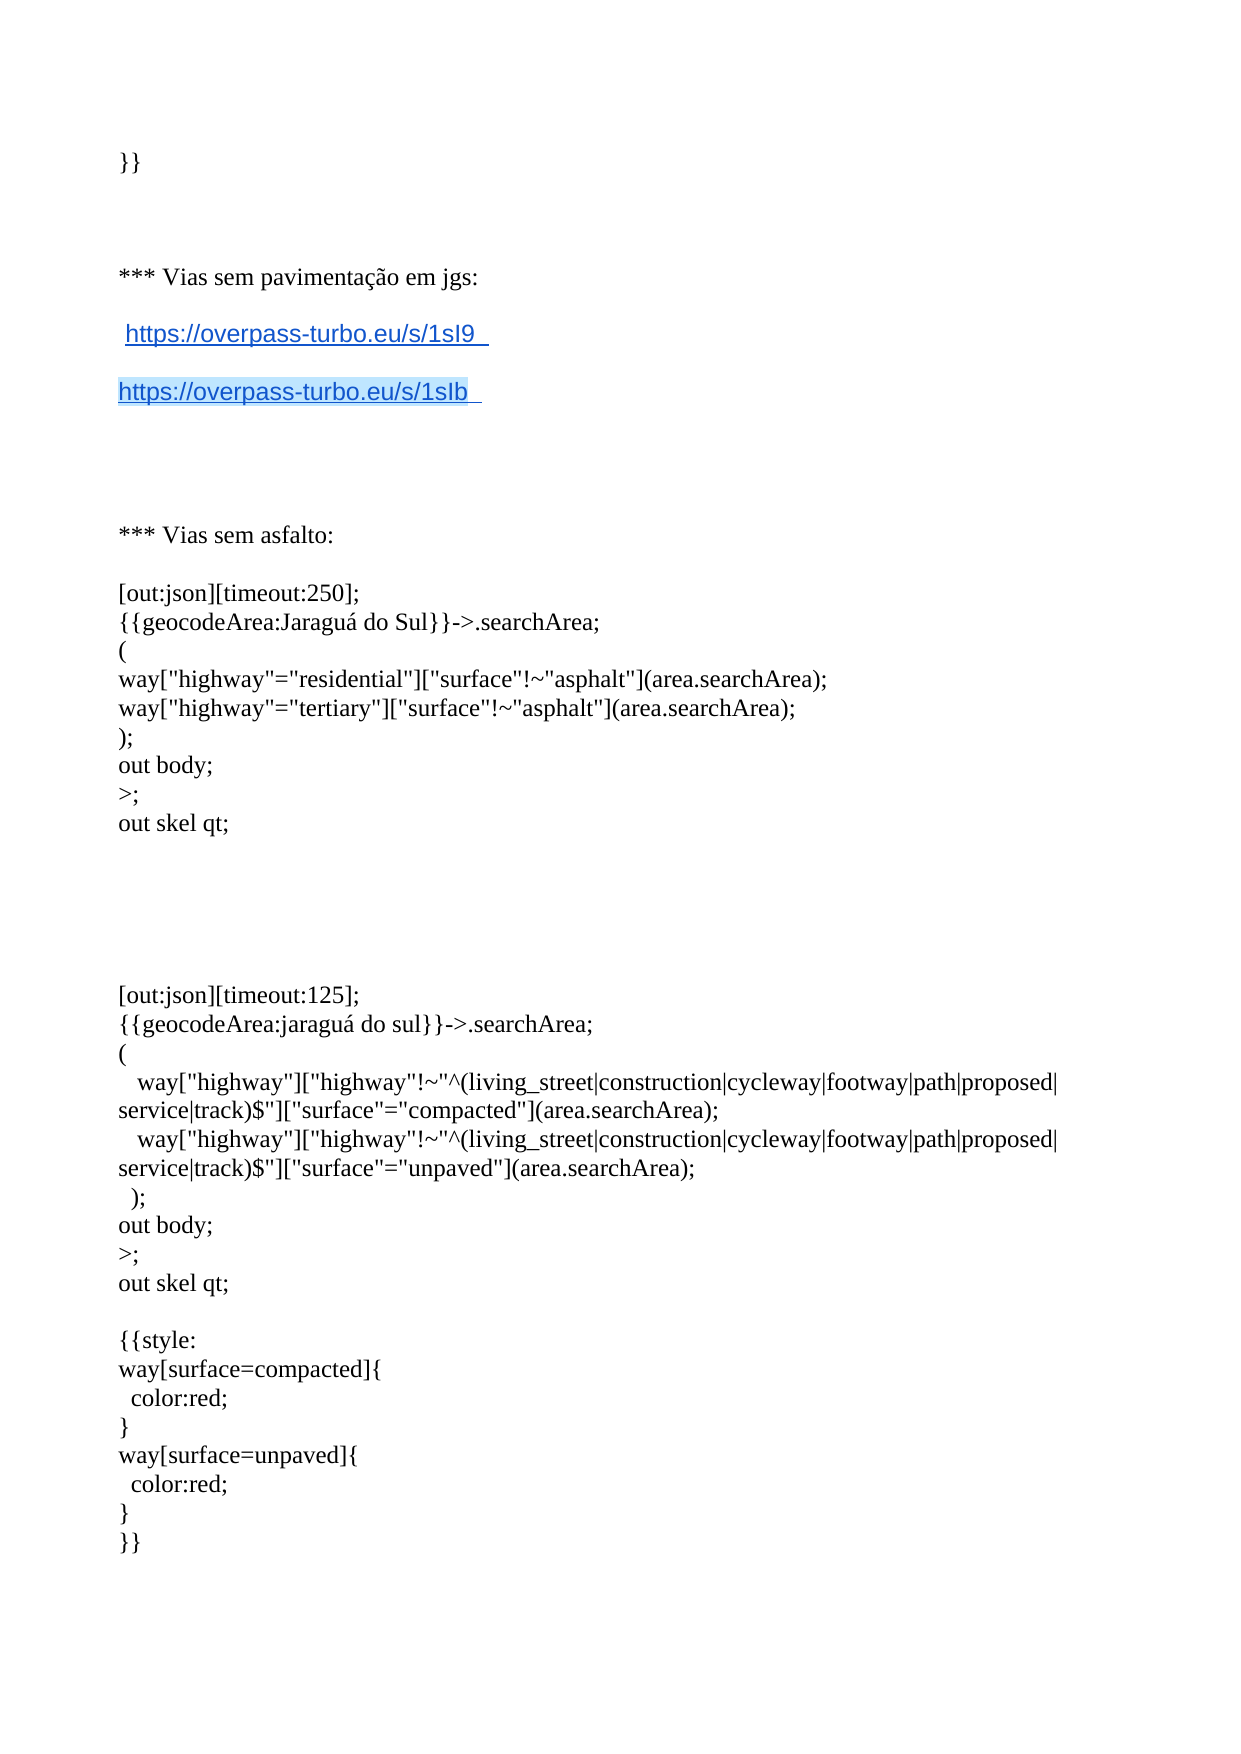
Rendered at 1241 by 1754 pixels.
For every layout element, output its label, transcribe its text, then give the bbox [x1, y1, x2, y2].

text [out:json][timeout:125]; [118, 981, 1122, 1009]
text color:red; [118, 1469, 1122, 1498]
text >; [118, 1239, 1122, 1268]
text ); [118, 1182, 1122, 1211]
text } [118, 1498, 1122, 1527]
text way["highway"="residential"]["surface"!~"asphalt"](area.searchArea); [118, 664, 1122, 693]
text >; [118, 779, 1122, 808]
text {{geocodeArea:Jaraguá do Sul}}->.searchArea; [118, 607, 1122, 636]
text out skel qt; [118, 808, 1122, 837]
text {{style: [118, 1326, 1122, 1354]
text way["highway"="tertiary"]["surface"!~"asphalt"](area.searchArea); [118, 693, 1122, 722]
text ); [118, 722, 1122, 751]
text ( [118, 1038, 1122, 1067]
text way[surface=unpaved]{ [118, 1441, 1122, 1469]
text }} [118, 147, 1122, 176]
text https://overpass-turbo.eu/s/1sIb﻿ [118, 377, 1122, 406]
text ( [118, 636, 1122, 664]
text out skel qt; [118, 1268, 1122, 1297]
text {{geocodeArea:jaraguá do sul}}->.searchArea; [118, 1009, 1122, 1038]
text out body; [118, 1211, 1122, 1239]
text color:red; [118, 1383, 1122, 1412]
text out body; [118, 751, 1122, 779]
text https://overpass-turbo.eu/s/1sI9﻿ [118, 319, 1122, 348]
text }} [118, 1527, 1122, 1556]
text way["highway"]["highway"!~"^(living_street|construction|cycleway|footway|path|proposed|service|track)$"]["surface"="compacted"](area.searchArea); [118, 1067, 1122, 1124]
text *** Vias sem asfalto: [118, 521, 1122, 549]
text way["highway"]["highway"!~"^(living_street|construction|cycleway|footway|path|proposed|service|track)$"]["surface"="unpaved"](area.searchArea); [118, 1124, 1122, 1182]
text *** Vias sem pavimentação em jgs: [118, 262, 1122, 291]
text [out:json][timeout:250]; [118, 578, 1122, 607]
text } [118, 1412, 1122, 1441]
text way[surface=compacted]{ [118, 1354, 1122, 1383]
